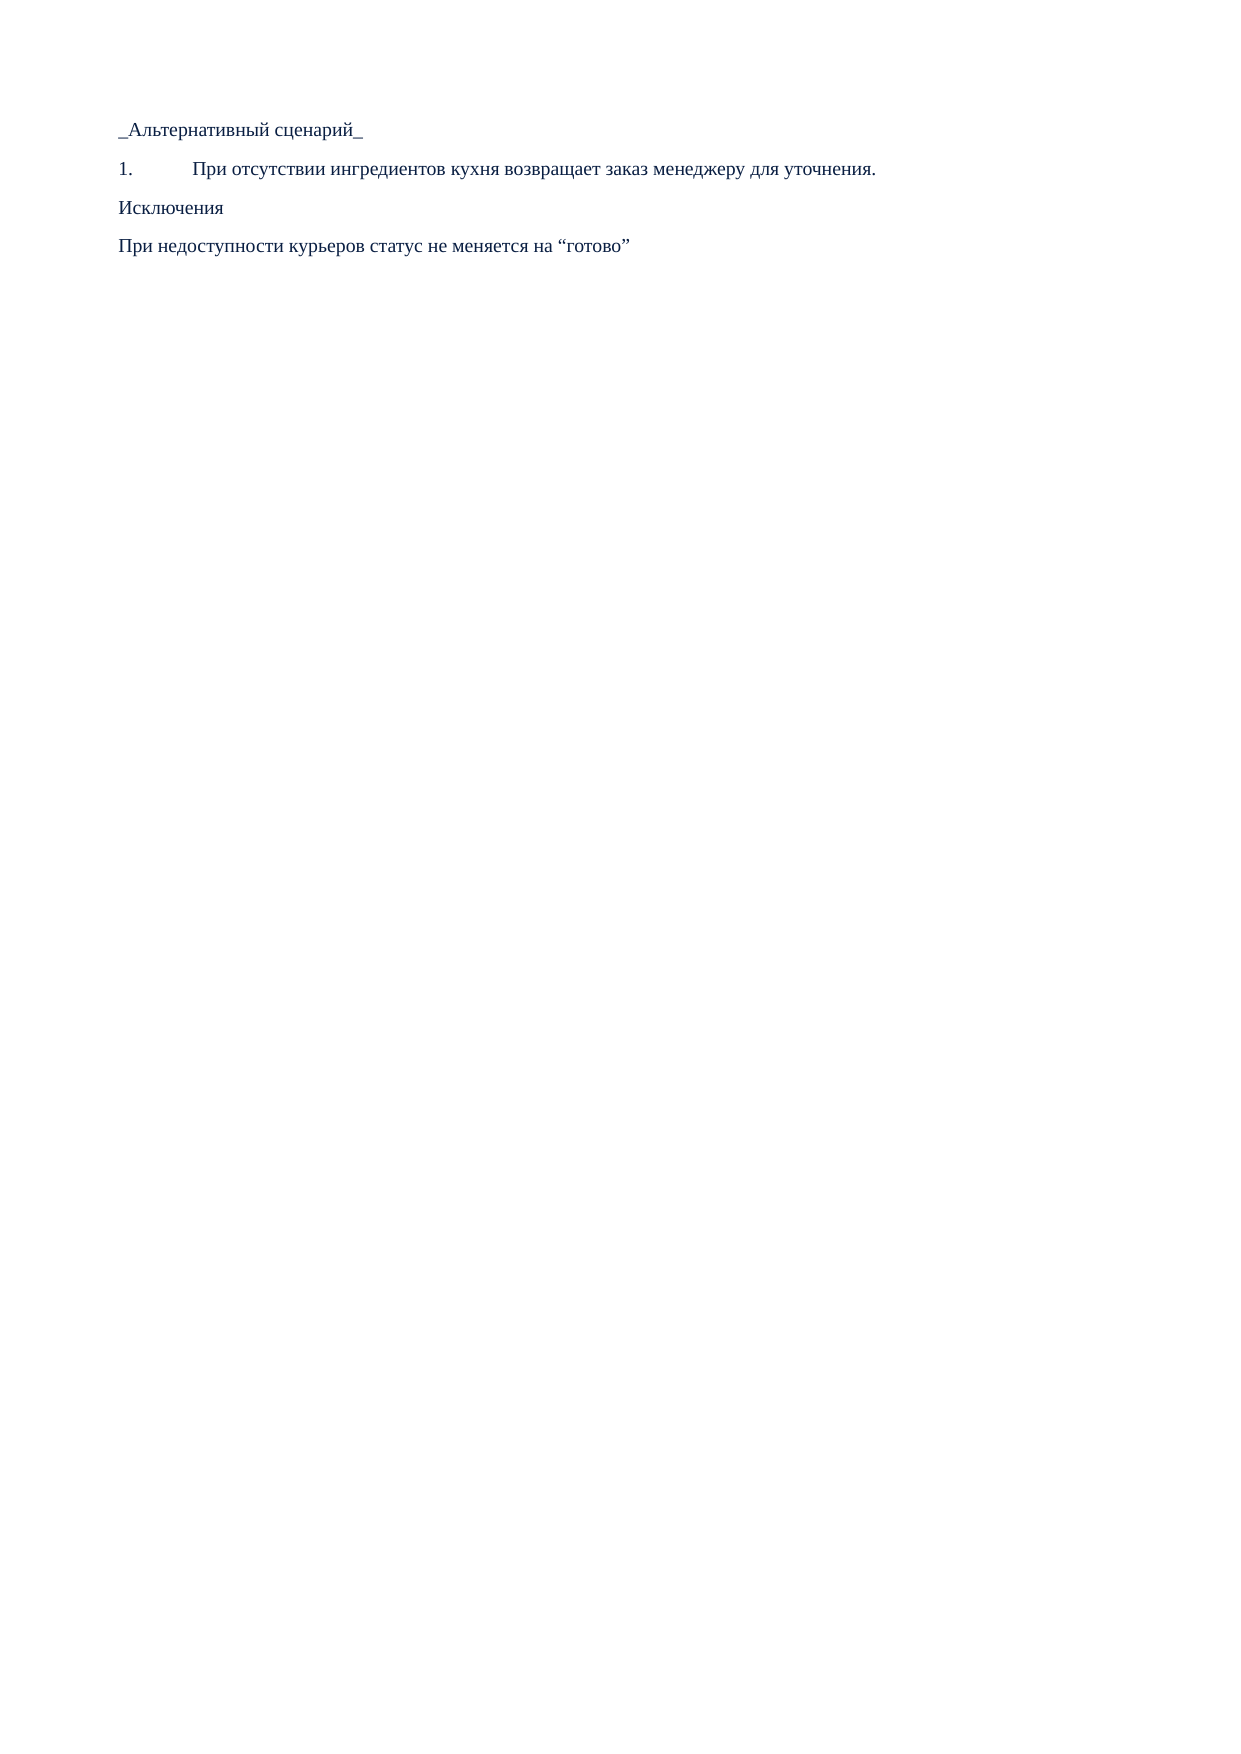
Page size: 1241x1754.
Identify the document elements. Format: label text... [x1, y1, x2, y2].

list При отсутствии ингредиентов кухня возвращает заказ менеджеру для уточнения. [118, 157, 1122, 180]
text При недоступности курьеров статус не меняется на “готово” [118, 234, 1122, 257]
text Исключения [118, 196, 1122, 218]
text _Альтернативный сценарий_ [118, 118, 1122, 141]
